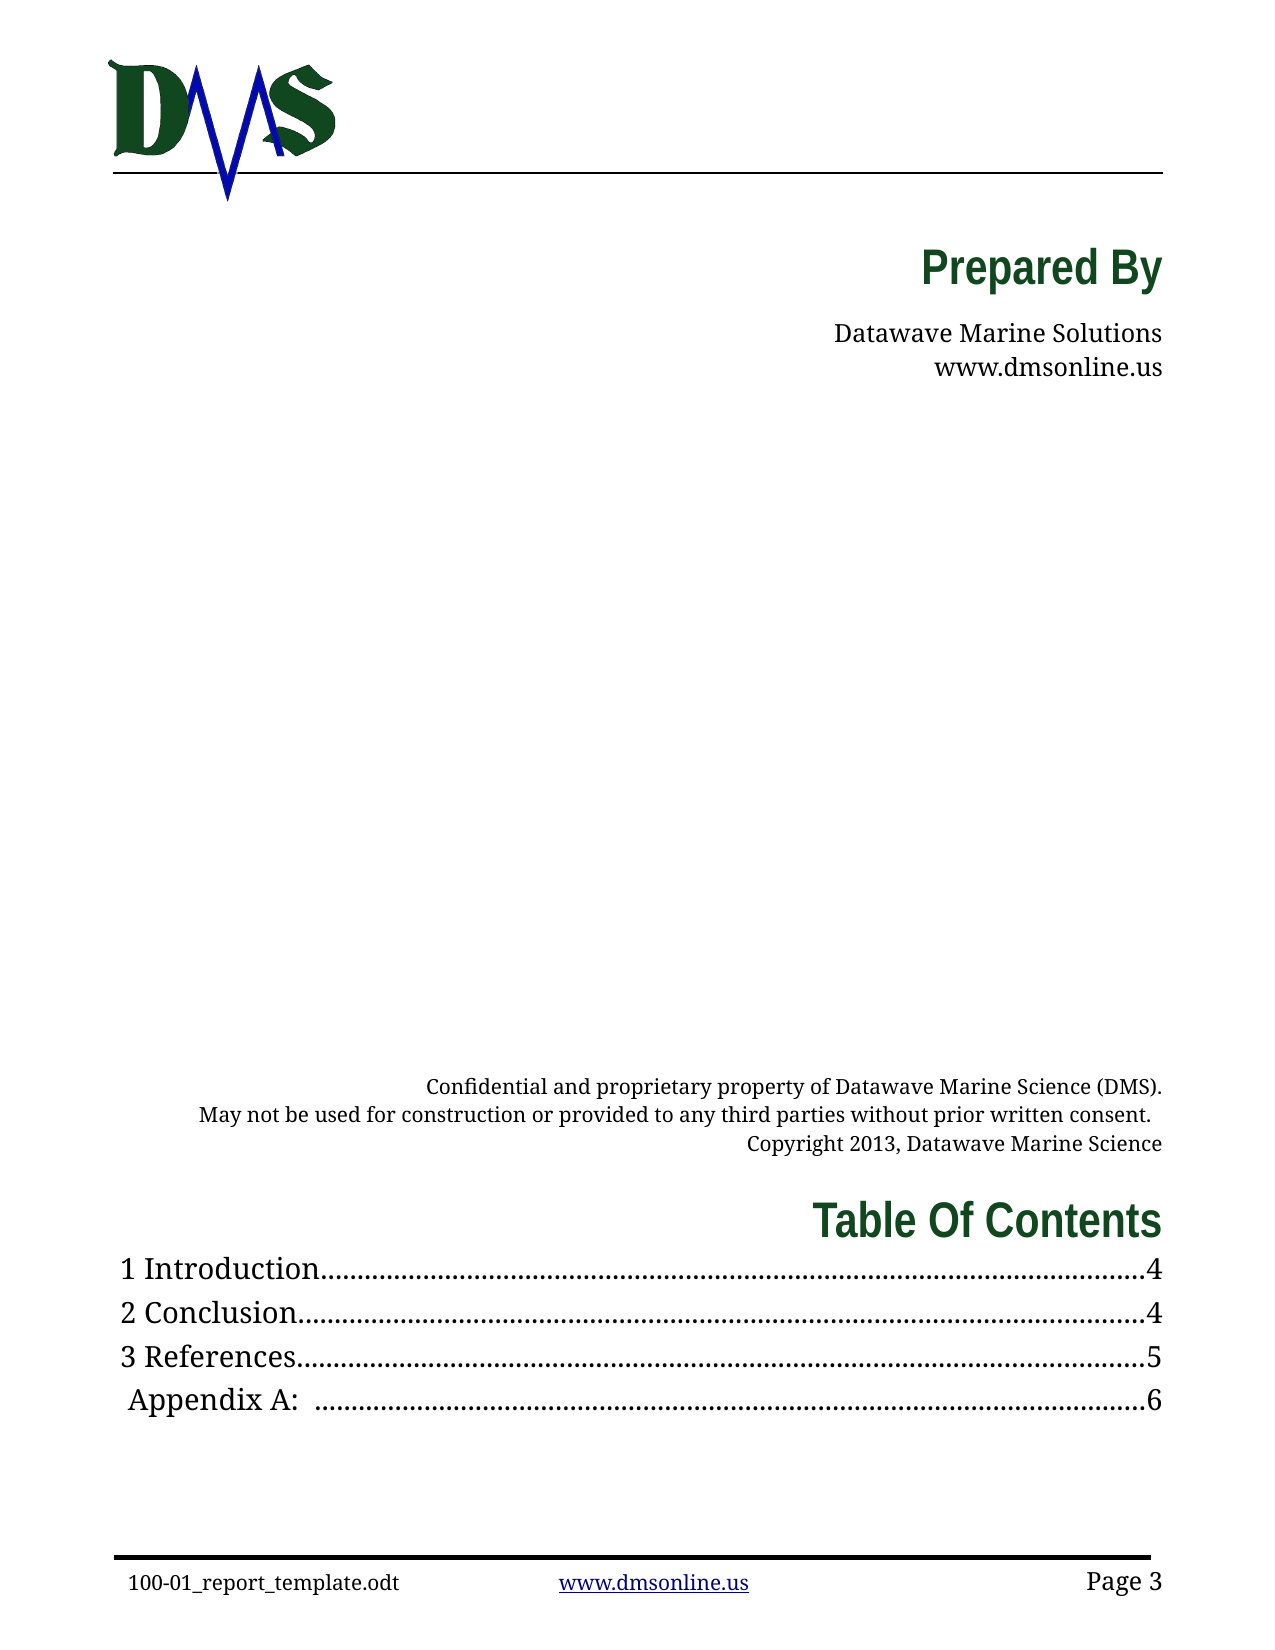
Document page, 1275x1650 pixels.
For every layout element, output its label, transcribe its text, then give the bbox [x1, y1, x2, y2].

text Appendix A: 6 [112, 1379, 1162, 1419]
picture [105, 56, 338, 204]
table_header Prepared By Datawave Marine Solutions www.dmsonline.us [113, 238, 1162, 384]
table_cell Confidential and proprietary property of Datawave Marine Science (DMS). May not be used for construction or provided to any third parties without prior written consent. Copyright 2013, Datawave Marine Science [113, 384, 1162, 1157]
text 1 Introduction 4 [112, 1248, 1162, 1288]
subtitle Table of Contents [112, 1191, 1162, 1248]
text 3 References 5 [112, 1336, 1162, 1376]
text 2 Conclusion 4 [112, 1292, 1162, 1332]
